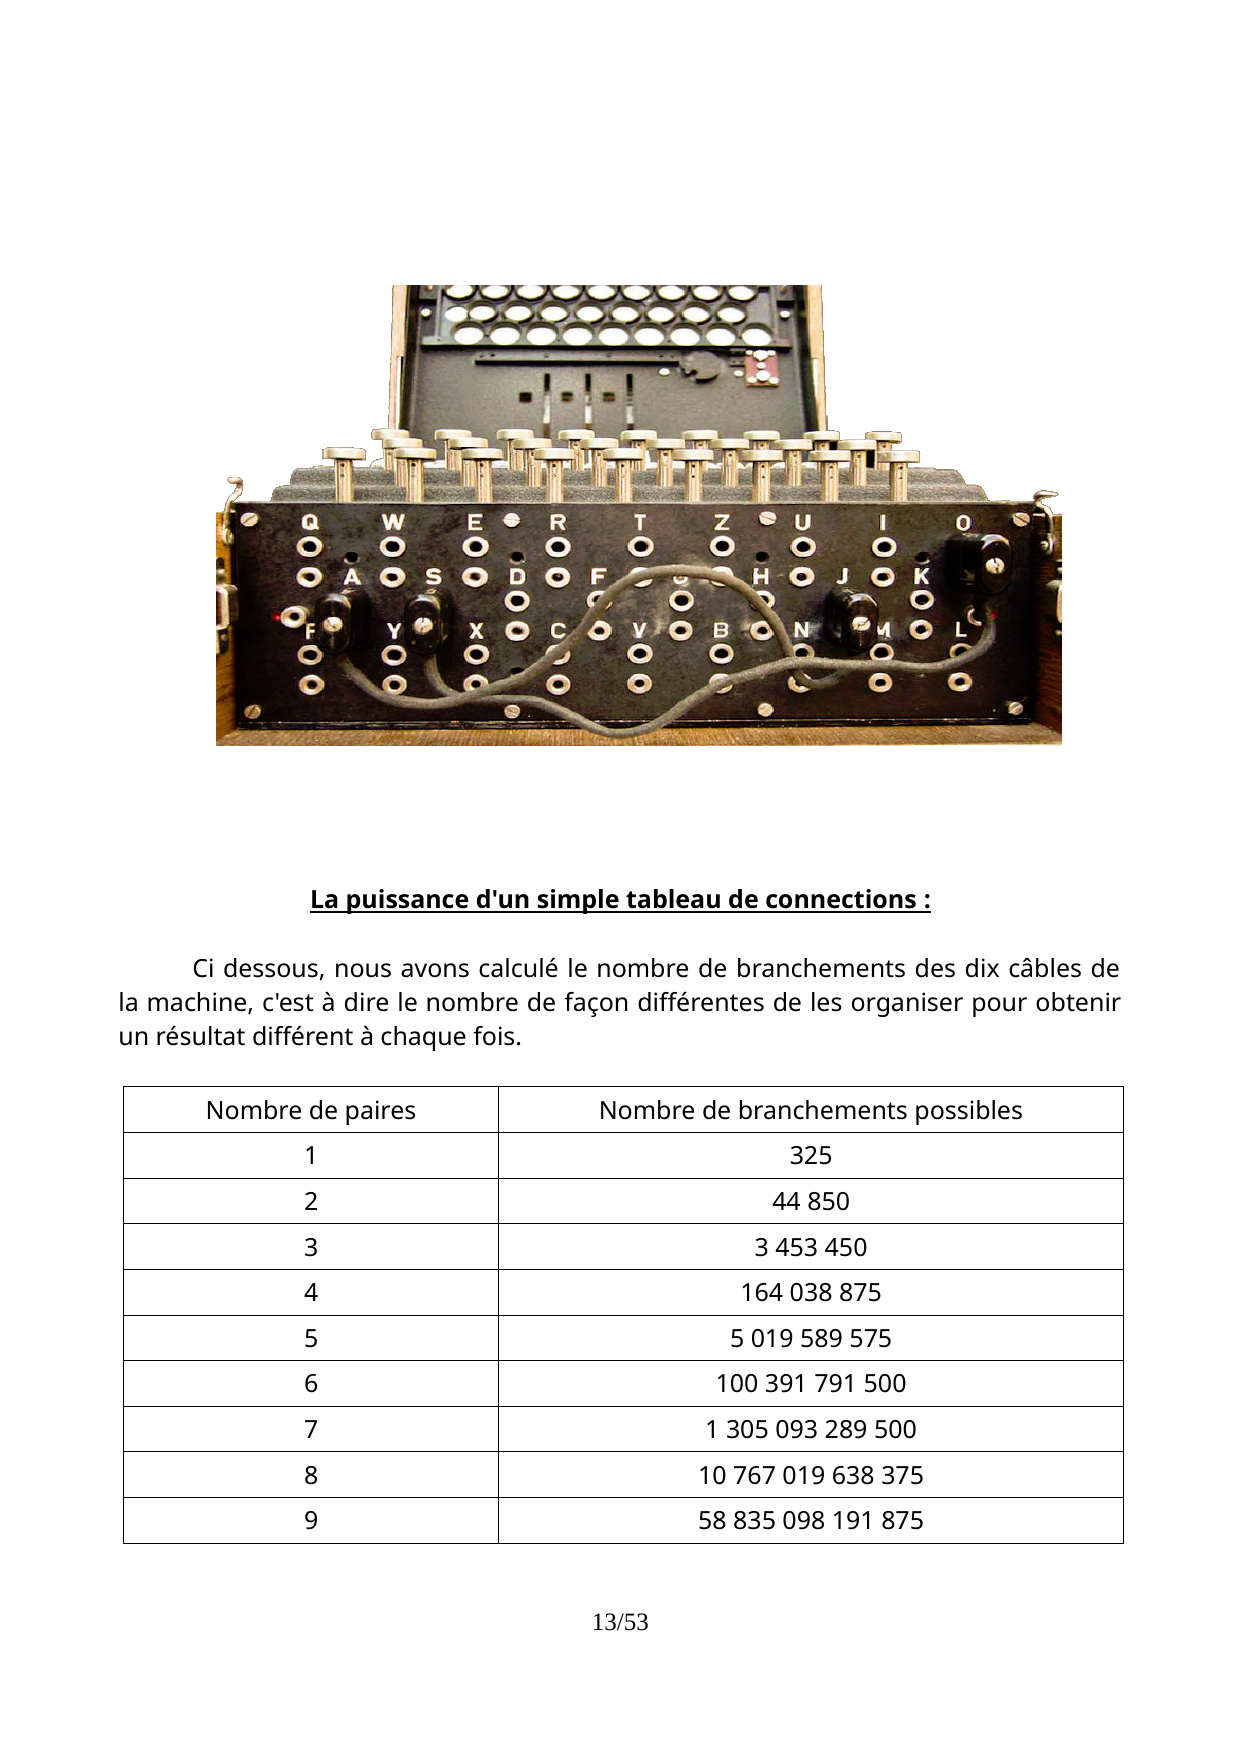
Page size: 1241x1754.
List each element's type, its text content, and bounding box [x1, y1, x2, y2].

table_cell 9 [124, 1498, 498, 1543]
table_header Nombre de paires [124, 1087, 498, 1132]
table_cell 4 [124, 1270, 498, 1314]
table_cell 5 [124, 1316, 498, 1360]
table_cell 3 [124, 1224, 498, 1269]
table_cell 6 [124, 1361, 498, 1406]
table_cell 2 [124, 1179, 498, 1223]
picture [216, 285, 1062, 746]
table_cell 325 [499, 1133, 1123, 1178]
text Ci dessous, nous avons calculé le nombre de branchements des dix câbles de la machine, c'est à dire le nombre de façon différentes de les organiser pour obtenir un résultat différent à chaque fois. [118, 950, 1122, 1052]
table_cell 7 [124, 1407, 498, 1451]
table_cell 44 850 [499, 1179, 1123, 1223]
table_cell 5 019 589 575 [499, 1316, 1123, 1360]
text La puissance d'un simple tableau de connections : [118, 882, 1122, 916]
table_cell 3 453 450 [499, 1224, 1123, 1269]
table_cell 1 305 093 289 500 [499, 1407, 1123, 1451]
table_cell 1 [124, 1133, 498, 1178]
table_header Nombre de branchements possibles [499, 1087, 1123, 1132]
table_cell 100 391 791 500 [499, 1361, 1123, 1406]
table_cell 8 [124, 1452, 498, 1497]
table_cell 10 767 019 638 375 [499, 1452, 1123, 1497]
table_cell 164 038 875 [499, 1270, 1123, 1314]
table_cell 58 835 098 191 875 [499, 1498, 1123, 1543]
